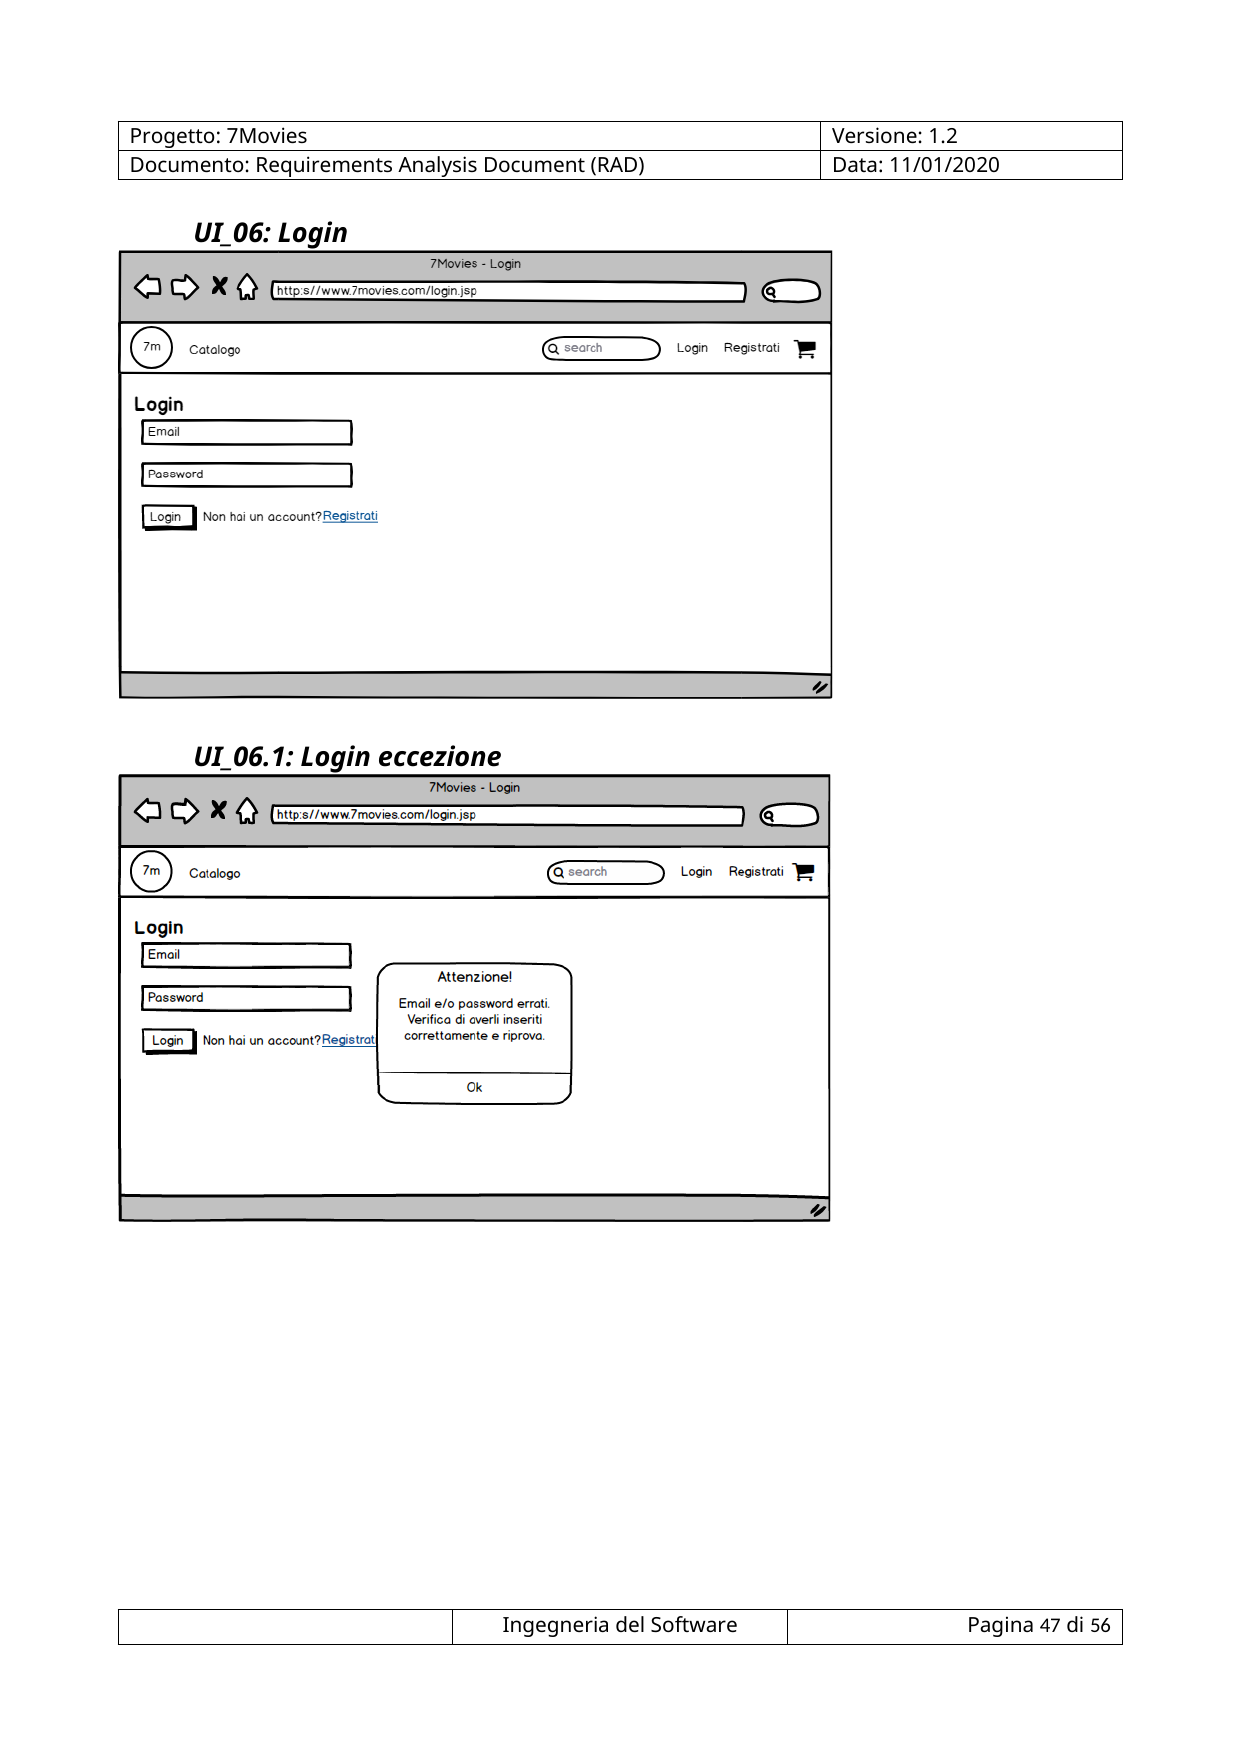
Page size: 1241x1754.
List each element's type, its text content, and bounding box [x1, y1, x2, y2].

picture [118, 774, 831, 1222]
text UI_06.1: Login eccezione [118, 738, 1122, 775]
text UI_06: Login [118, 214, 1122, 251]
picture [118, 250, 833, 699]
